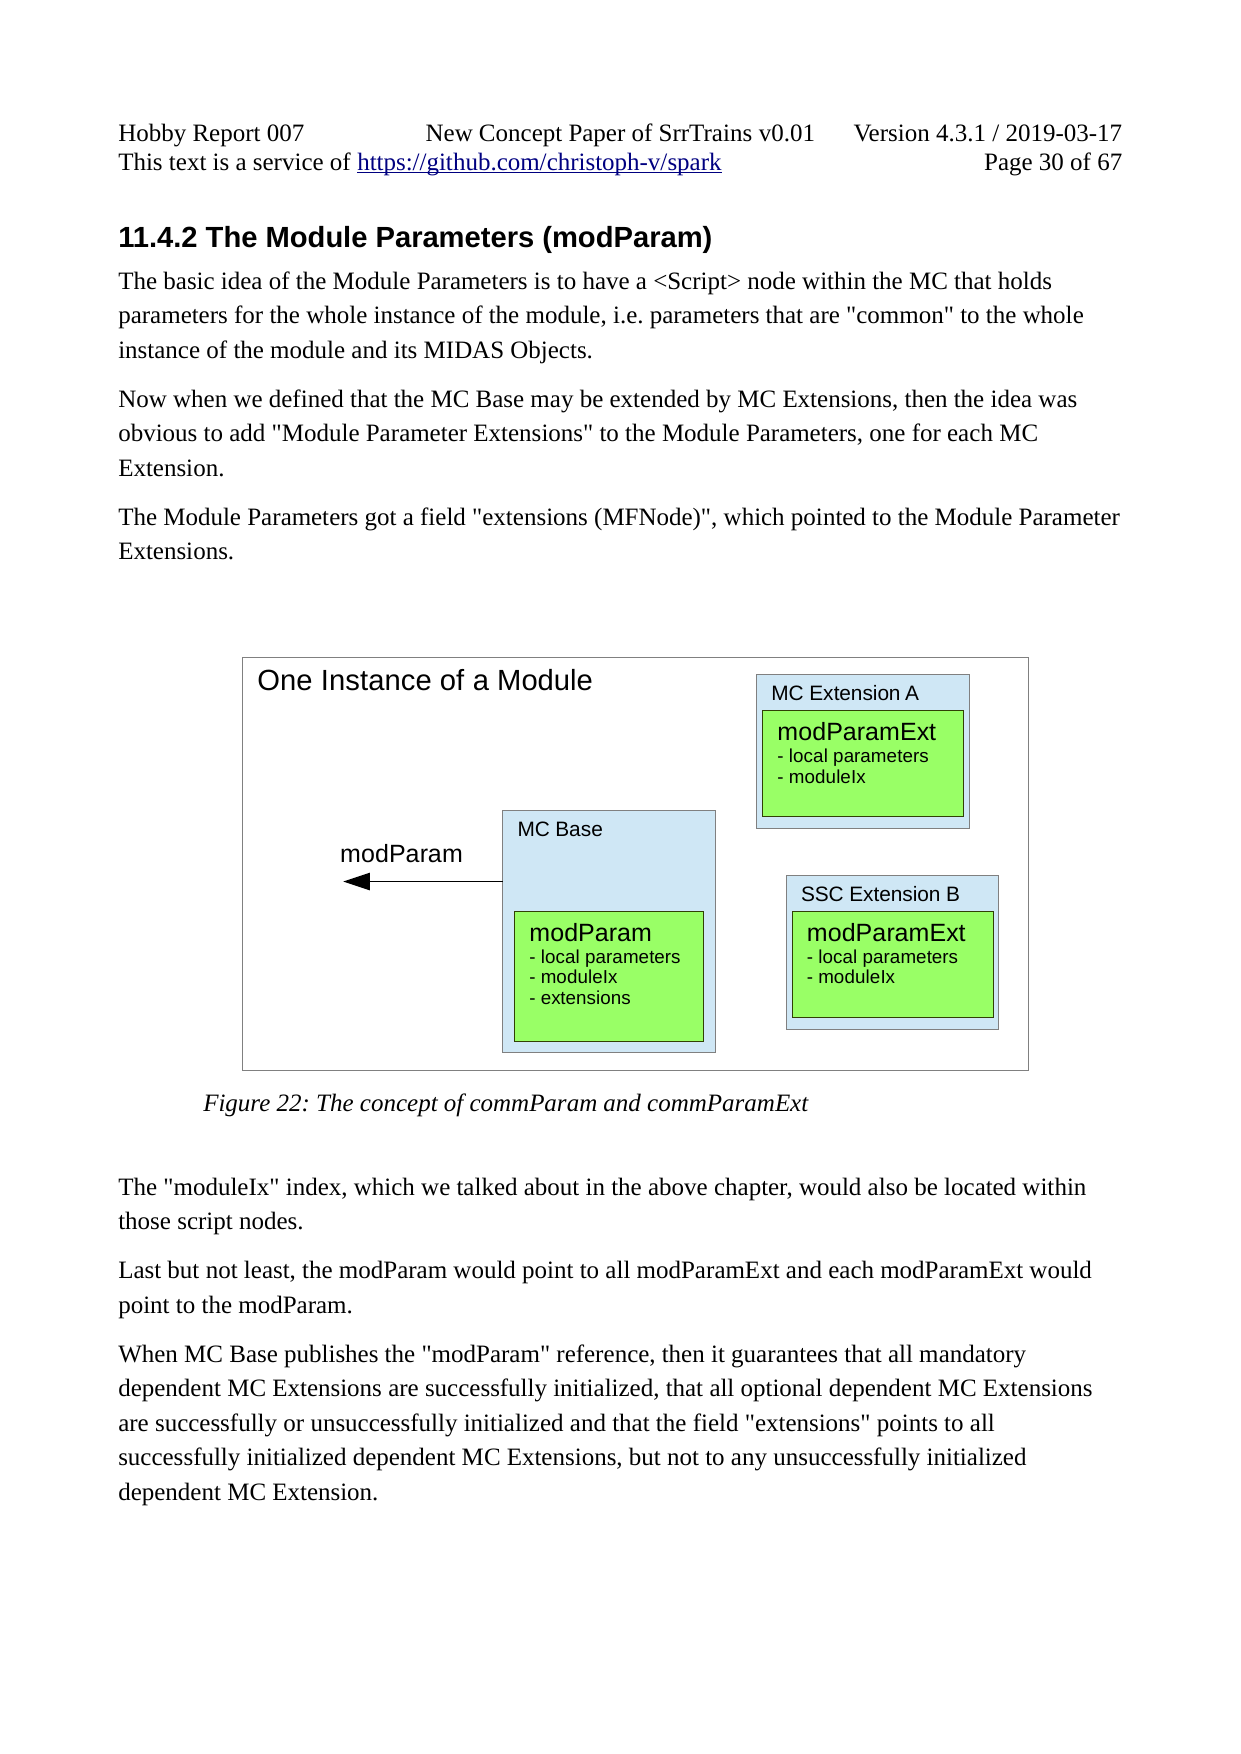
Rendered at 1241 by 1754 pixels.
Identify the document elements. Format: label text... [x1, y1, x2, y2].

text The Module Parameters got a field "extensions (MFNode)", which pointed to the Module Parameter Extensions. [118, 502, 1122, 565]
text When MC Base publishes the "modParam" reference, then it guarantees that all mandatory dependent MC Extensions are successfully initialized, that all optional dependent MC Extensions are successfully or unsuccessfully initialized and that the field "extensions" points to all successfully initialized dependent MC Extensions, but not to any unsuccessfully initialized dependent MC Extension. [118, 1339, 1122, 1506]
text Now when we defined that the MC Base may be extended by MC Extensions, then the idea was obvious to add "Module Parameter Extensions" to the Module Parameters, one for each MC Extension. [118, 384, 1122, 481]
text The "moduleIx" index, which we talked about in the above chapter, would also be located within those script nodes. [118, 1172, 1122, 1235]
text Figure 22: The concept of commParam and commParamExt [203, 647, 1037, 1117]
text The basic idea of the Module Parameters is to have a <Script> node within the MC that holds parameters for the whole instance of the module, i.e. parameters that are "common" to the whole instance of the module and its MIDAS Objects. [118, 266, 1122, 363]
subtitle 11.4.2 The Module Parameters (modParam) [118, 220, 1122, 253]
text Last but not least, the modParam would point to all modParamExt and each modParamExt would point to the modParam. [118, 1255, 1122, 1319]
